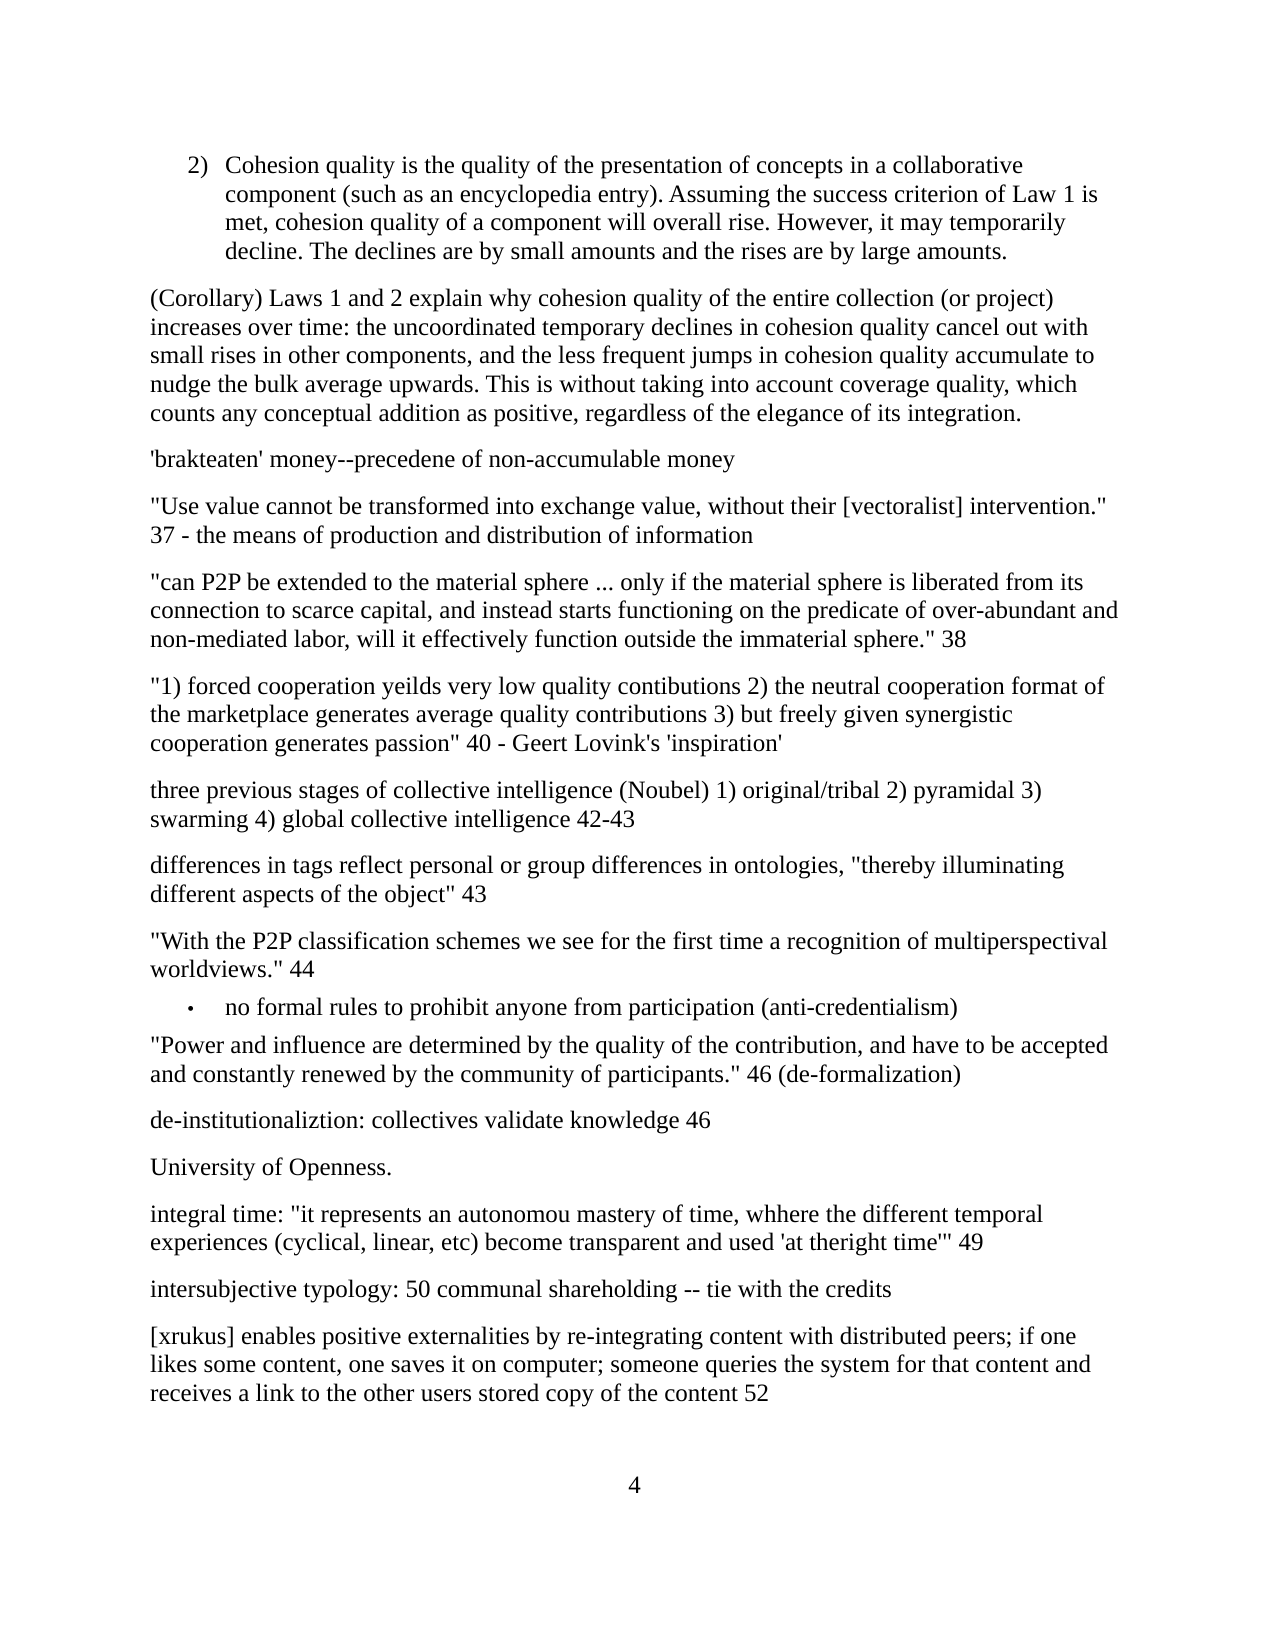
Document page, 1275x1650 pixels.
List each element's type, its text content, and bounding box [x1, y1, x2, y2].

text 'brakteaten' money--precedene of non-accumulable money [150, 444, 1125, 473]
text [xrukus] enables positive externalities by re-integrating content with distributed peers; if one likes some content, one saves it on computer; someone queries the system for that content and receives a link to the other users stored copy of the content 52 [150, 1321, 1125, 1407]
text "can P2P be extended to the material sphere ... only if the material sphere is liberated from its connection to scarce capital, and instead starts functioning on the predicate of over-abundant and non-mediated labor, will it effectively function outside the immaterial sphere." 38 [150, 567, 1125, 653]
text "With the P2P classification schemes we see for the first time a recognition of multiperspectival worldviews." 44 [150, 926, 1125, 983]
list Cohesion quality is the quality of the presentation of concepts in a collaborative component (such as an encyclopedia entry). Assuming the success criterion of Law 1 is met, cohesion quality of a component will overall rise. However, it may temporarily decline. The declines are by small amounts and the rises are by large amounts. [187, 150, 1125, 265]
text "Use value cannot be transformed into exchange value, without their [vectoralist] intervention." 37 - the means of production and distribution of information [150, 491, 1125, 549]
text differences in tags reflect personal or group differences in ontologies, "thereby illuminating different aspects of the object" 43 [150, 850, 1125, 908]
text de-institutionaliztion: collectives validate knowledge 46 [150, 1105, 1125, 1134]
text "1) forced cooperation yeilds very low quality contibutions 2) the neutral cooperation format of the marketplace generates average quality contributions 3) but freely given synergistic cooperation generates passion" 40 - Geert Lovink's 'inspiration' [150, 671, 1125, 757]
text "Power and influence are determined by the quality of the contribution, and have to be accepted and constantly renewed by the community of participants." 46 (de-formalization) [150, 1030, 1125, 1087]
text (Corollary) Laws 1 and 2 explain why cohesion quality of the entire collection (or project) increases over time: the uncoordinated temporary declines in cohesion quality cancel out with small rises in other components, and the less frequent jumps in cohesion quality accumulate to nudge the bulk average upwards. This is without taking into account coverage quality, which counts any conceptual addition as positive, regardless of the elegance of its integration. [150, 283, 1125, 427]
text University of Openness. [150, 1152, 1125, 1181]
list no formal rules to prohibit anyone from participation (anti-credentialism) [187, 992, 1125, 1021]
text three previous stages of collective intelligence (Noubel) 1) original/tribal 2) pyramidal 3) swarming 4) global collective intelligence 42-43 [150, 775, 1125, 832]
text intersubjective typology: 50 communal shareholding -- tie with the credits [150, 1274, 1125, 1303]
text integral time: "it represents an autonomou mastery of time, whhere the different temporal experiences (cyclical, linear, etc) become transparent and used 'at theright time'" 49 [150, 1199, 1125, 1256]
